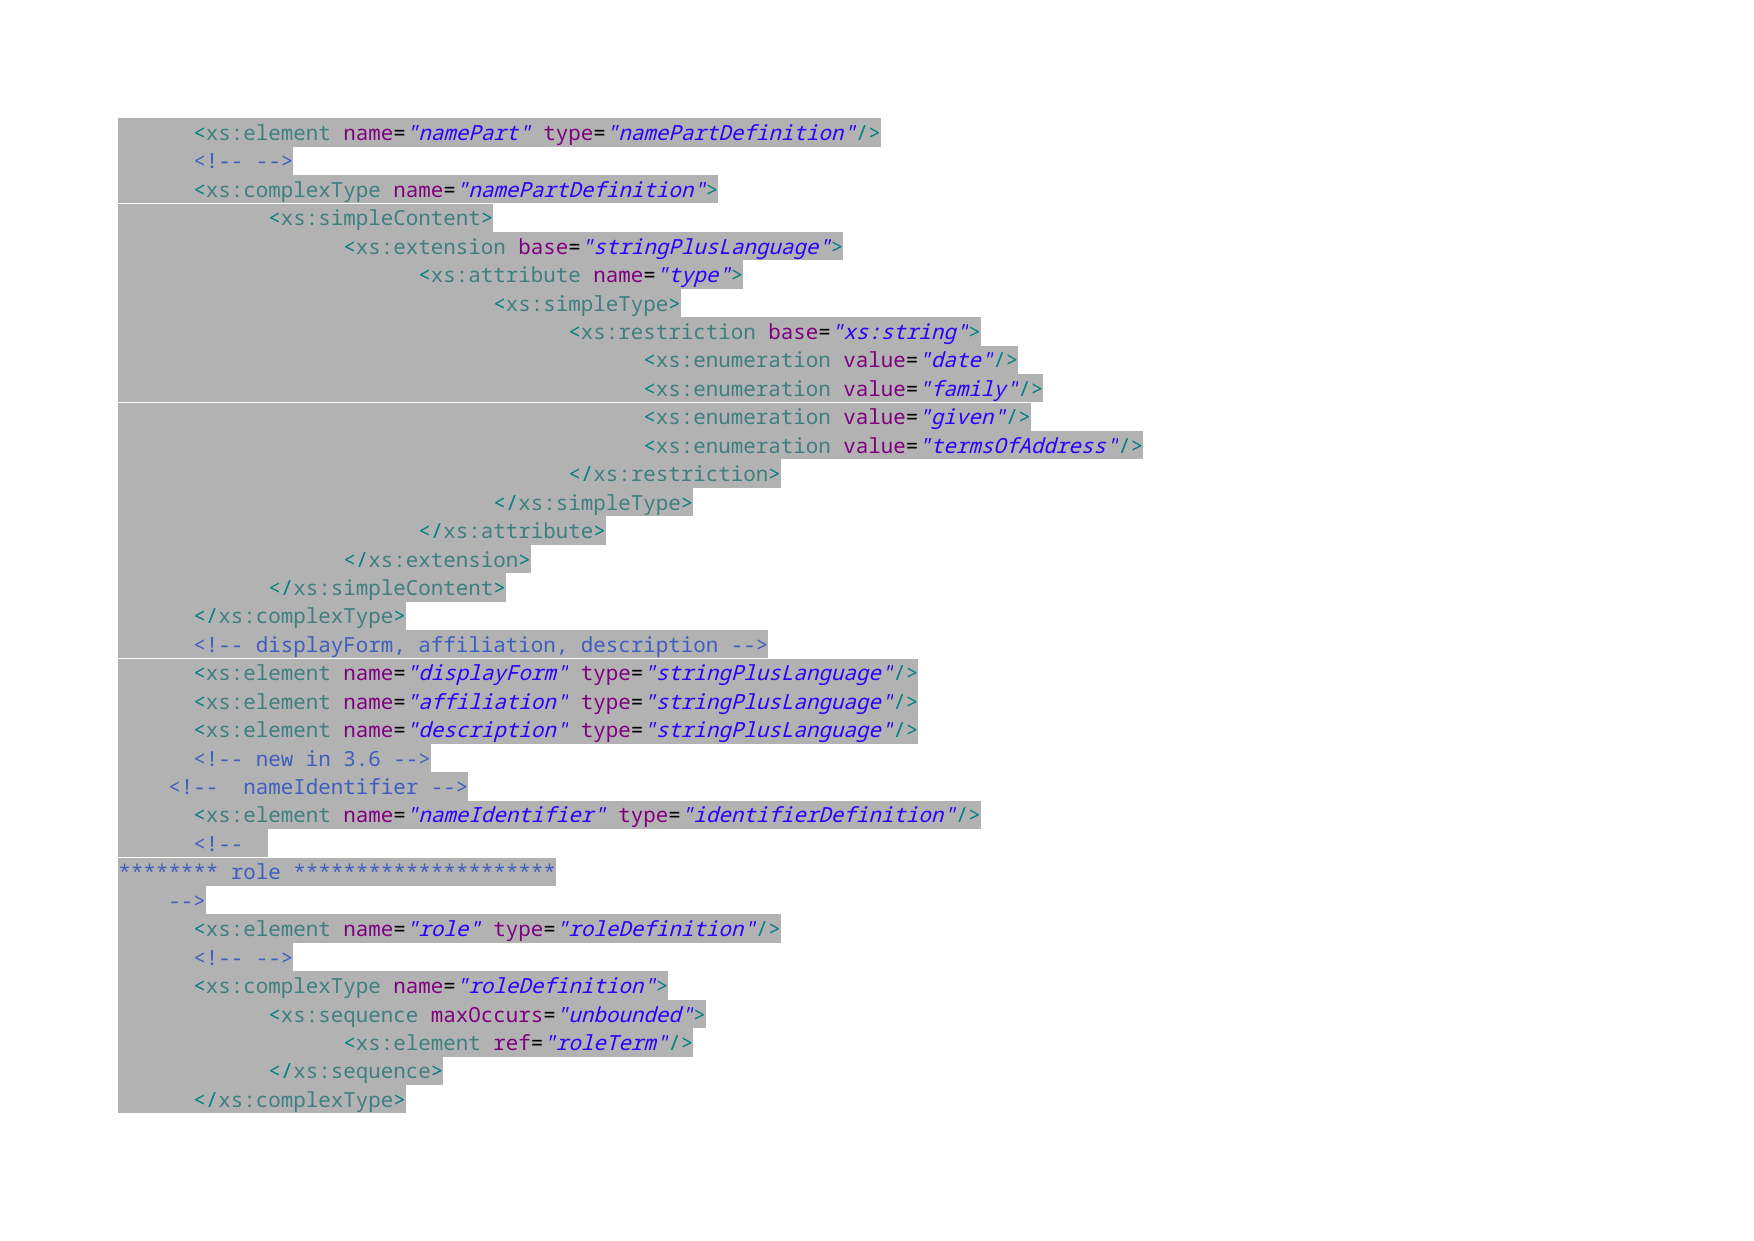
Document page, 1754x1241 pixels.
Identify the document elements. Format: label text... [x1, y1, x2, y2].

text <xs:attribute name="type"> [118, 260, 1636, 289]
text <xs:element name="description" type="stringPlusLanguage"/> [118, 715, 1636, 744]
text <xs:element name="role" type="roleDefinition"/> [118, 914, 1636, 943]
text <!-- --> [118, 147, 1636, 175]
text <!-- [118, 829, 1636, 857]
text </xs:attribute> [118, 516, 1636, 545]
text </xs:complexType> [118, 602, 1636, 630]
text <xs:restriction base="xs:string"> [118, 317, 1636, 346]
text </xs:restriction> [118, 459, 1636, 488]
text --> [118, 886, 1636, 914]
text </xs:simpleContent> [118, 573, 1636, 602]
text <xs:enumeration value="family"/> [118, 374, 1636, 402]
text <!-- nameIdentifier --> [118, 772, 1636, 801]
text <!-- displayForm, affiliation, description --> [118, 630, 1636, 658]
text <xs:complexType name="roleDefinition"> [118, 971, 1636, 1000]
text <xs:element name="affiliation" type="stringPlusLanguage"/> [118, 687, 1636, 715]
text <xs:element ref="roleTerm"/> [118, 1028, 1636, 1057]
text <xs:simpleType> [118, 289, 1636, 317]
text </xs:extension> [118, 545, 1636, 573]
text <xs:element name="displayForm" type="stringPlusLanguage"/> [118, 658, 1636, 687]
text </xs:sequence> [118, 1057, 1636, 1085]
text <xs:complexType name="namePartDefinition"> [118, 175, 1636, 203]
text </xs:complexType> [118, 1085, 1636, 1113]
text ******** role ********************* [118, 857, 1636, 886]
text <xs:extension base="stringPlusLanguage"> [118, 232, 1636, 260]
text <xs:element name="nameIdentifier" type="identifierDefinition"/> [118, 801, 1636, 829]
text <xs:sequence maxOccurs="unbounded"> [118, 1000, 1636, 1028]
text <xs:enumeration value="date"/> [118, 346, 1636, 374]
text <!-- new in 3.6 --> [118, 744, 1636, 772]
text <xs:enumeration value="termsOfAddress"/> [118, 431, 1636, 459]
text <xs:element name="namePart" type="namePartDefinition"/> [118, 118, 1636, 147]
text <xs:simpleContent> [118, 203, 1636, 232]
text </xs:simpleType> [118, 488, 1636, 516]
text <xs:enumeration value="given"/> [118, 402, 1636, 431]
text <!-- --> [118, 943, 1636, 971]
